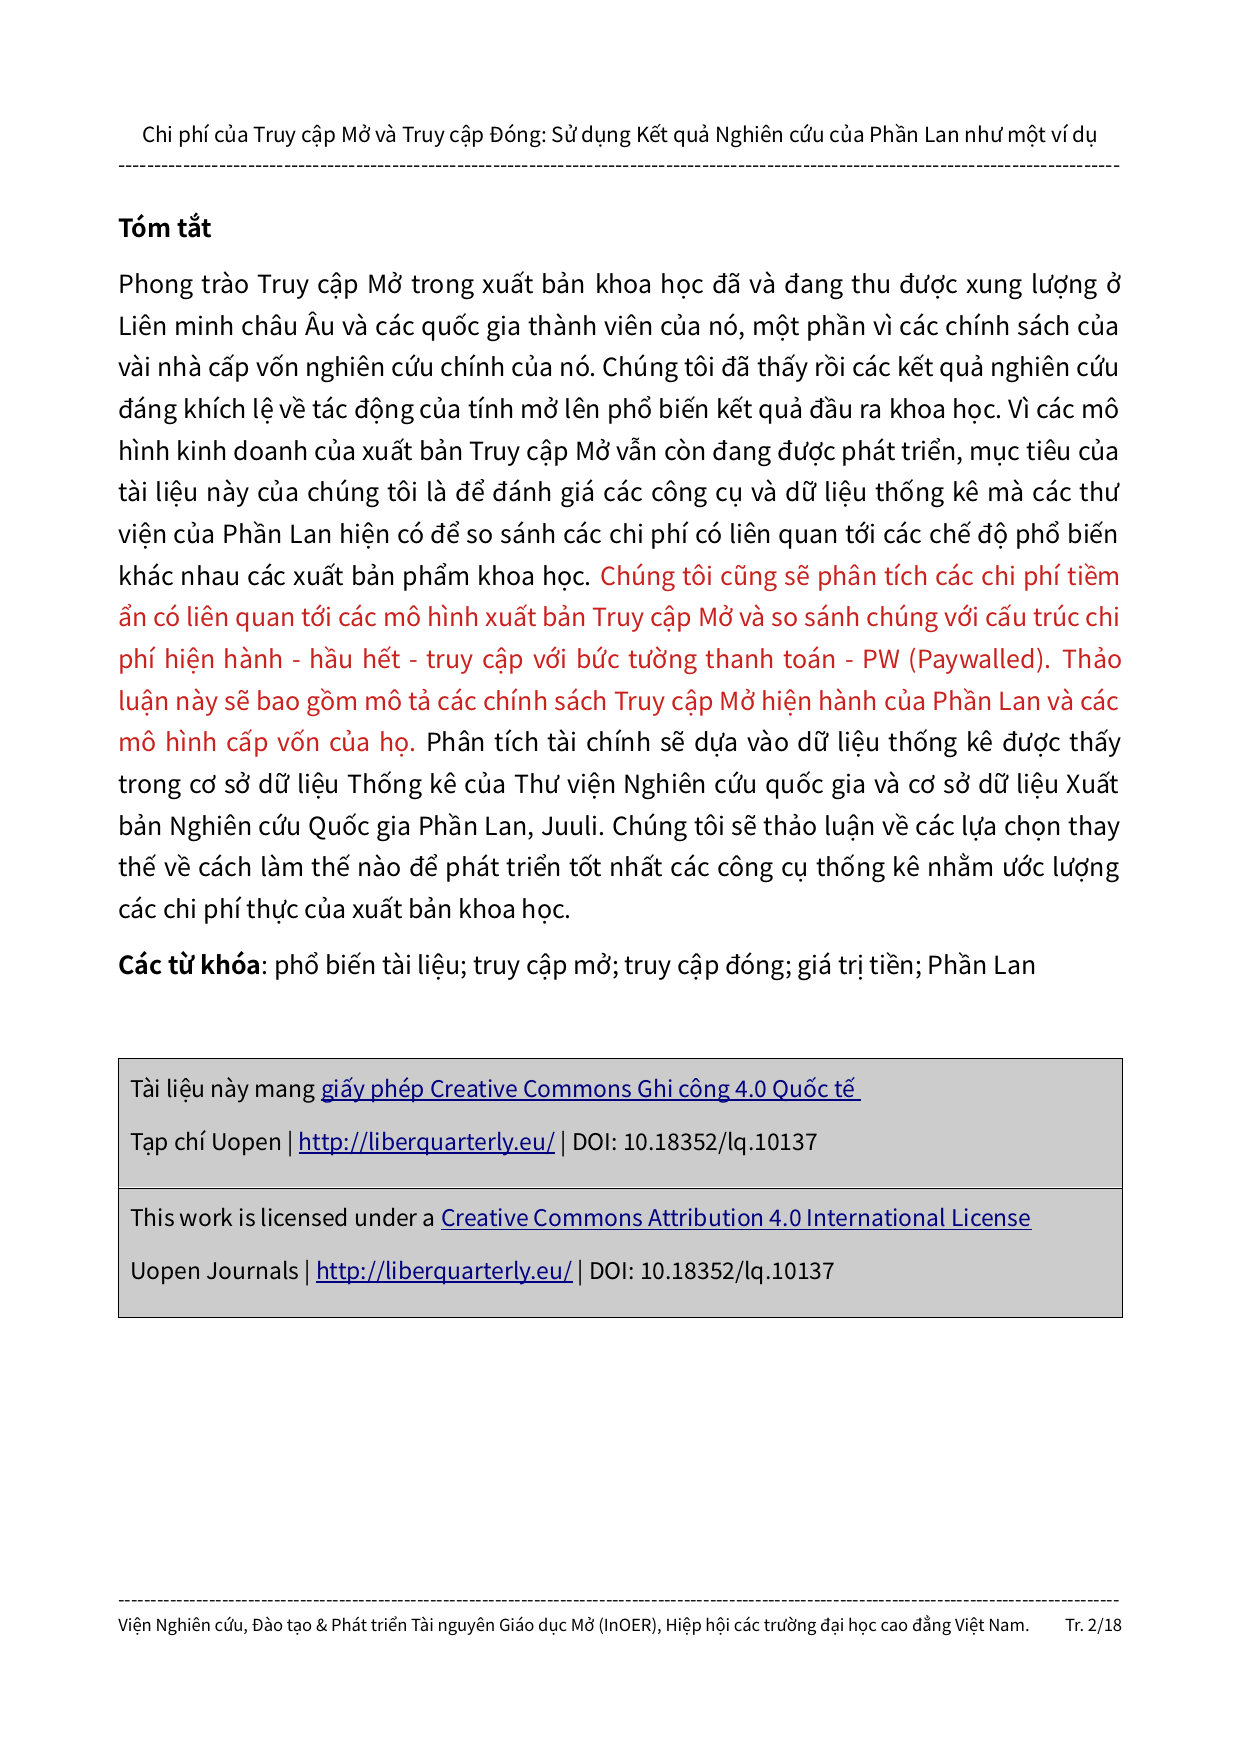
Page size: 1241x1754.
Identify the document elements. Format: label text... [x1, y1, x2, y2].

text Phong trào Truy cập Mở trong xuất bản khoa học đã và đang thu được xung lượng ở Liên minh châu Âu và các quốc gia thành viên của nó, một phần vì các chính sách của vài nhà cấp vốn nghiên cứu chính của nó. Chúng tôi đã thấy rồi các kết quả nghiên cứu đáng khích lệ về tác động của tính mở lên phổ biến kết quả đầu ra khoa học. Vì các mô hình kinh doanh của xuất bản Truy cập Mở vẫn còn đang được phát triển, mục tiêu của tài liệu này của chúng tôi là để đánh giá các công cụ và dữ liệu thống kê mà các thư viện của Phần Lan hiện có để so sánh các chi phí có liên quan tới các chế độ phổ biến khác nhau các xuất bản phẩm khoa học. Chúng tôi cũng sẽ phân tích các chi phí tiềm ẩn có liên quan tới các mô hình xuất bản Truy cập Mở và so sánh chúng với cấu trúc chi phí hiện hành - hầu hết - truy cập với bức tường thanh toán - PW (Paywalled). Thảo luận này sẽ bao gồm mô tả các chính sách Truy cập Mở hiện hành của Phần Lan và các mô hình cấp vốn của họ. Phân tích tài chính sẽ dựa vào dữ liệu thống kê được thấy trong cơ sở dữ liệu Thống kê của Thư viện Nghiên cứu quốc gia và cơ sở dữ liệu Xuất bản Nghiên cứu Quốc gia Phần Lan, Juuli. Chúng tôi sẽ thảo luận về các lựa chọn thay thế về cách làm thế nào để phát triển tốt nhất các công cụ thống kê nhằm ước lượng các chi phí thực của xuất bản khoa học. [118, 264, 1122, 926]
table_cell This work is licensed under a Creative Commons Attribution 4.0 International License Uopen Journals | http://liberquarterly.eu/ | DOI: 10.18352/lq.10137 [119, 1189, 1122, 1317]
text Tóm tắt [118, 208, 1122, 244]
table_header Tài liệu này mang giấy phép Creative Commons Ghi công 4.0 Quốc tế Tạp chí Uopen | http://liberquarterly.eu/ | DOI: 10.18352/lq.10137 [119, 1059, 1122, 1187]
text Các từ khóa: phổ biến tài liệu; truy cập mở; truy cập đóng; giá trị tiền; Phần Lan [118, 946, 1122, 982]
